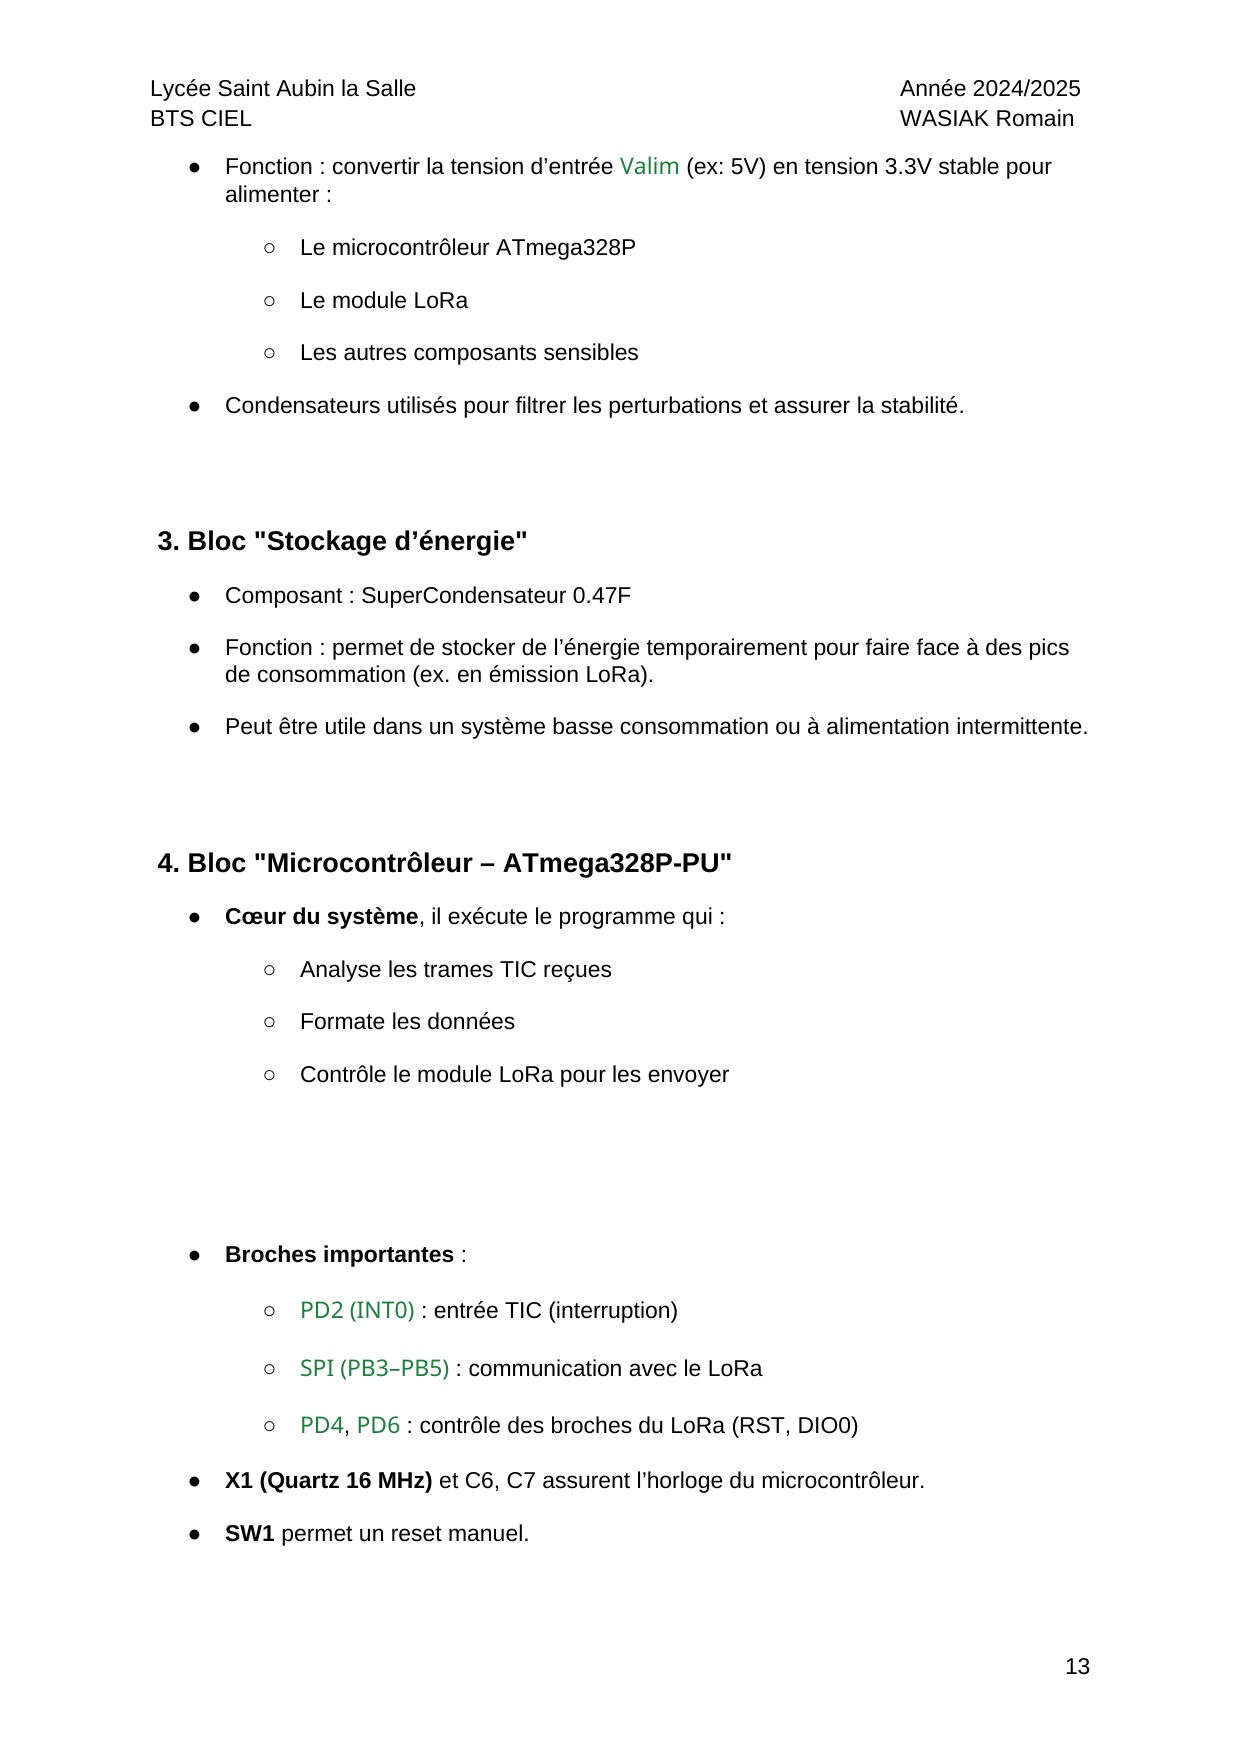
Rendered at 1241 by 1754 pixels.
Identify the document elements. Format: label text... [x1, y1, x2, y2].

list Condensateurs utilisés pour filtrer les perturbations et assurer la stabilité. [187, 392, 1090, 445]
list Peut être utile dans un système basse consommation ou à alimentation intermittente. [187, 713, 1090, 766]
list Composant : SuperCondensateur 0.47F [187, 582, 1090, 634]
list Fonction : convertir la tension d’entrée Valim (ex: 5V) en tension 3.3V stable pour alimenter : [187, 150, 1090, 234]
list SW1 permet un reset manuel. [187, 1519, 1090, 1572]
list Cœur du système, il exécute le programme qui : [187, 903, 1090, 956]
list Analyse les trames TIC reçues [262, 956, 1090, 1008]
list Le module LoRa [262, 287, 1090, 339]
subtitle 4. Bloc "Microcontrôleur – ATmega328P-PU" [150, 847, 1090, 878]
list Les autres composants sensibles [262, 339, 1090, 392]
list Le microcontrôleur ATmega328P [262, 234, 1090, 287]
list X1 (Quartz 16 MHz) et C6, C7 assurent l’horloge du microcontrôleur. [187, 1467, 1090, 1519]
list PD2 (INT0) : entrée TIC (interruption) [262, 1294, 1090, 1352]
subtitle 3. Bloc "Stockage d’énergie" [150, 525, 1090, 557]
list SPI (PB3–PB5) : communication avec le LoRa [262, 1352, 1090, 1409]
list PD4, PD6 : contrôle des broches du LoRa (RST, DIO0) [262, 1409, 1090, 1467]
list Fonction : permet de stocker de l’énergie temporairement pour faire face à des pics de consommation (ex. en émission LoRa). [187, 634, 1090, 713]
list Formate les données [262, 1008, 1090, 1061]
list Contrôle le module LoRa pour les envoyer [262, 1061, 1090, 1087]
list Broches importantes : [187, 1241, 1090, 1294]
